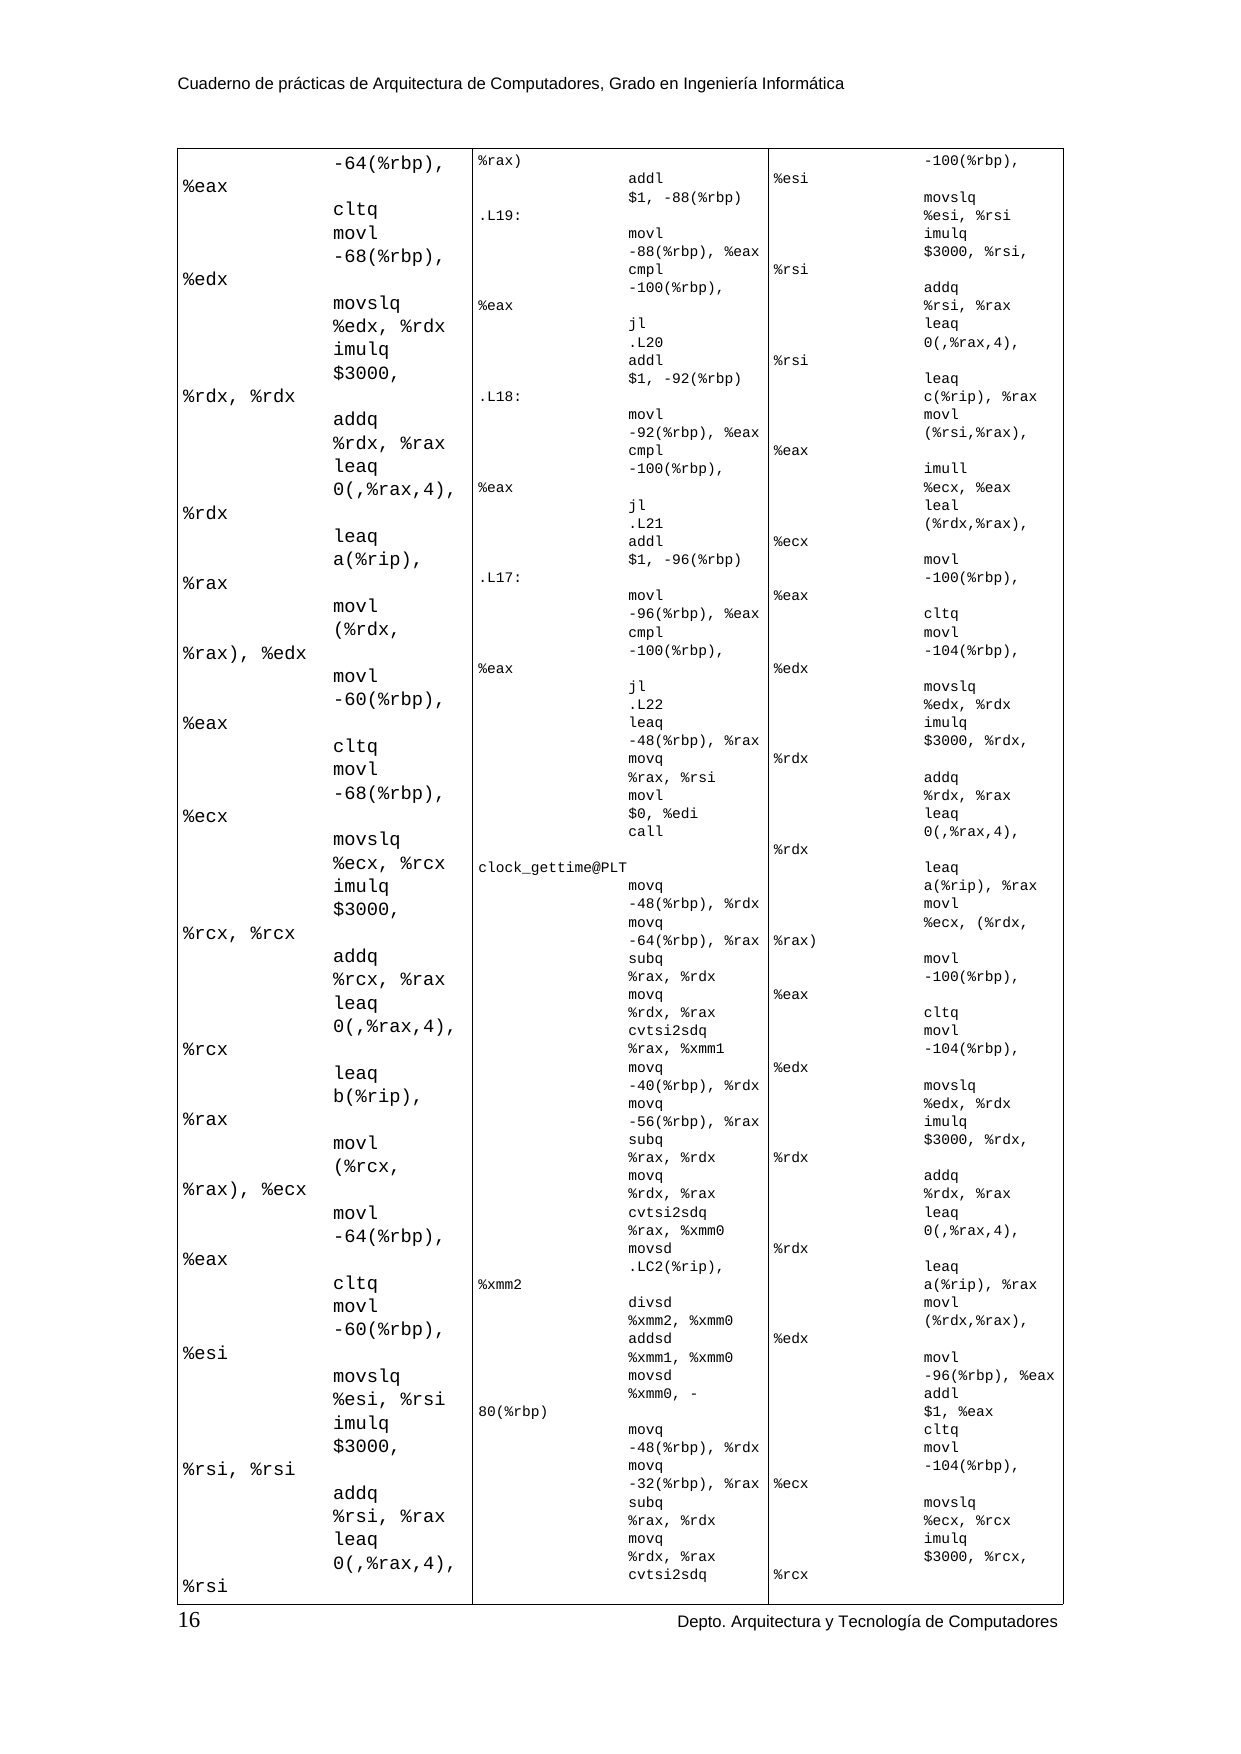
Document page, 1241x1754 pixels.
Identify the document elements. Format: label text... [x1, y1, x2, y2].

table_cell -64(%rbp), %eax cltq movl -68(%rbp), %edx movslq %edx, %rdx imulq $3000, %rdx, %rdx addq %rdx, %rax leaq 0(,%rax,4), %rdx leaq a(%rip), %rax movl (%rdx,%rax), %edx movl -60(%rbp), %eax cltq movl -68(%rbp), %ecx movslq %ecx, %rcx imulq $3000, %rcx, %rcx addq %rcx, %rax leaq 0(,%rax,4), %rcx leaq b(%rip), %rax movl (%rcx,%rax), %ecx movl -64(%rbp), %eax cltq movl -60(%rbp), %esi movslq %esi, %rsi imulq $3000, %rsi, %rsi addq %rsi, %rax leaq 0(,%rax,4), %rsi [178, 149, 472, 1604]
table_cell -100(%rbp), %esi movslq %esi, %rsi imulq $3000, %rsi, %rsi addq %rsi, %rax leaq 0(,%rax,4), %rsi leaq c(%rip), %rax movl (%rsi,%rax), %eax imull %ecx, %eax leal (%rdx,%rax), %ecx movl -100(%rbp), %eax cltq movl -104(%rbp), %edx movslq %edx, %rdx imulq $3000, %rdx, %rdx addq %rdx, %rax leaq 0(,%rax,4), %rdx leaq a(%rip), %rax movl %ecx, (%rdx,%rax) movl -100(%rbp), %eax cltq movl -104(%rbp), %edx movslq %edx, %rdx imulq $3000, %rdx, %rdx addq %rdx, %rax leaq 0(,%rax,4), %rdx leaq a(%rip), %rax movl (%rdx,%rax), %edx movl -96(%rbp), %eax addl $1, %eax cltq movl -104(%rbp), %ecx movslq %ecx, %rcx imulq $3000, %rcx, %rcx [769, 149, 1063, 1604]
table_cell %rax) addl $1, -88(%rbp) .L19: movl -88(%rbp), %eax cmpl -100(%rbp), %eax jl .L20 addl $1, -92(%rbp) .L18: movl -92(%rbp), %eax cmpl -100(%rbp), %eax jl .L21 addl $1, -96(%rbp) .L17: movl -96(%rbp), %eax cmpl -100(%rbp), %eax jl .L22 leaq -48(%rbp), %rax movq %rax, %rsi movl $0, %edi call clock_gettime@PLT movq -48(%rbp), %rdx movq -64(%rbp), %rax subq %rax, %rdx movq %rdx, %rax cvtsi2sdq %rax, %xmm1 movq -40(%rbp), %rdx movq -56(%rbp), %rax subq %rax, %rdx movq %rdx, %rax cvtsi2sdq %rax, %xmm0 movsd .LC2(%rip), %xmm2 divsd %xmm2, %xmm0 addsd %xmm1, %xmm0 movsd %xmm0, -80(%rbp) movq -48(%rbp), %rdx movq -32(%rbp), %rax subq %rax, %rdx movq %rdx, %rax cvtsi2sdq [473, 149, 768, 1604]
